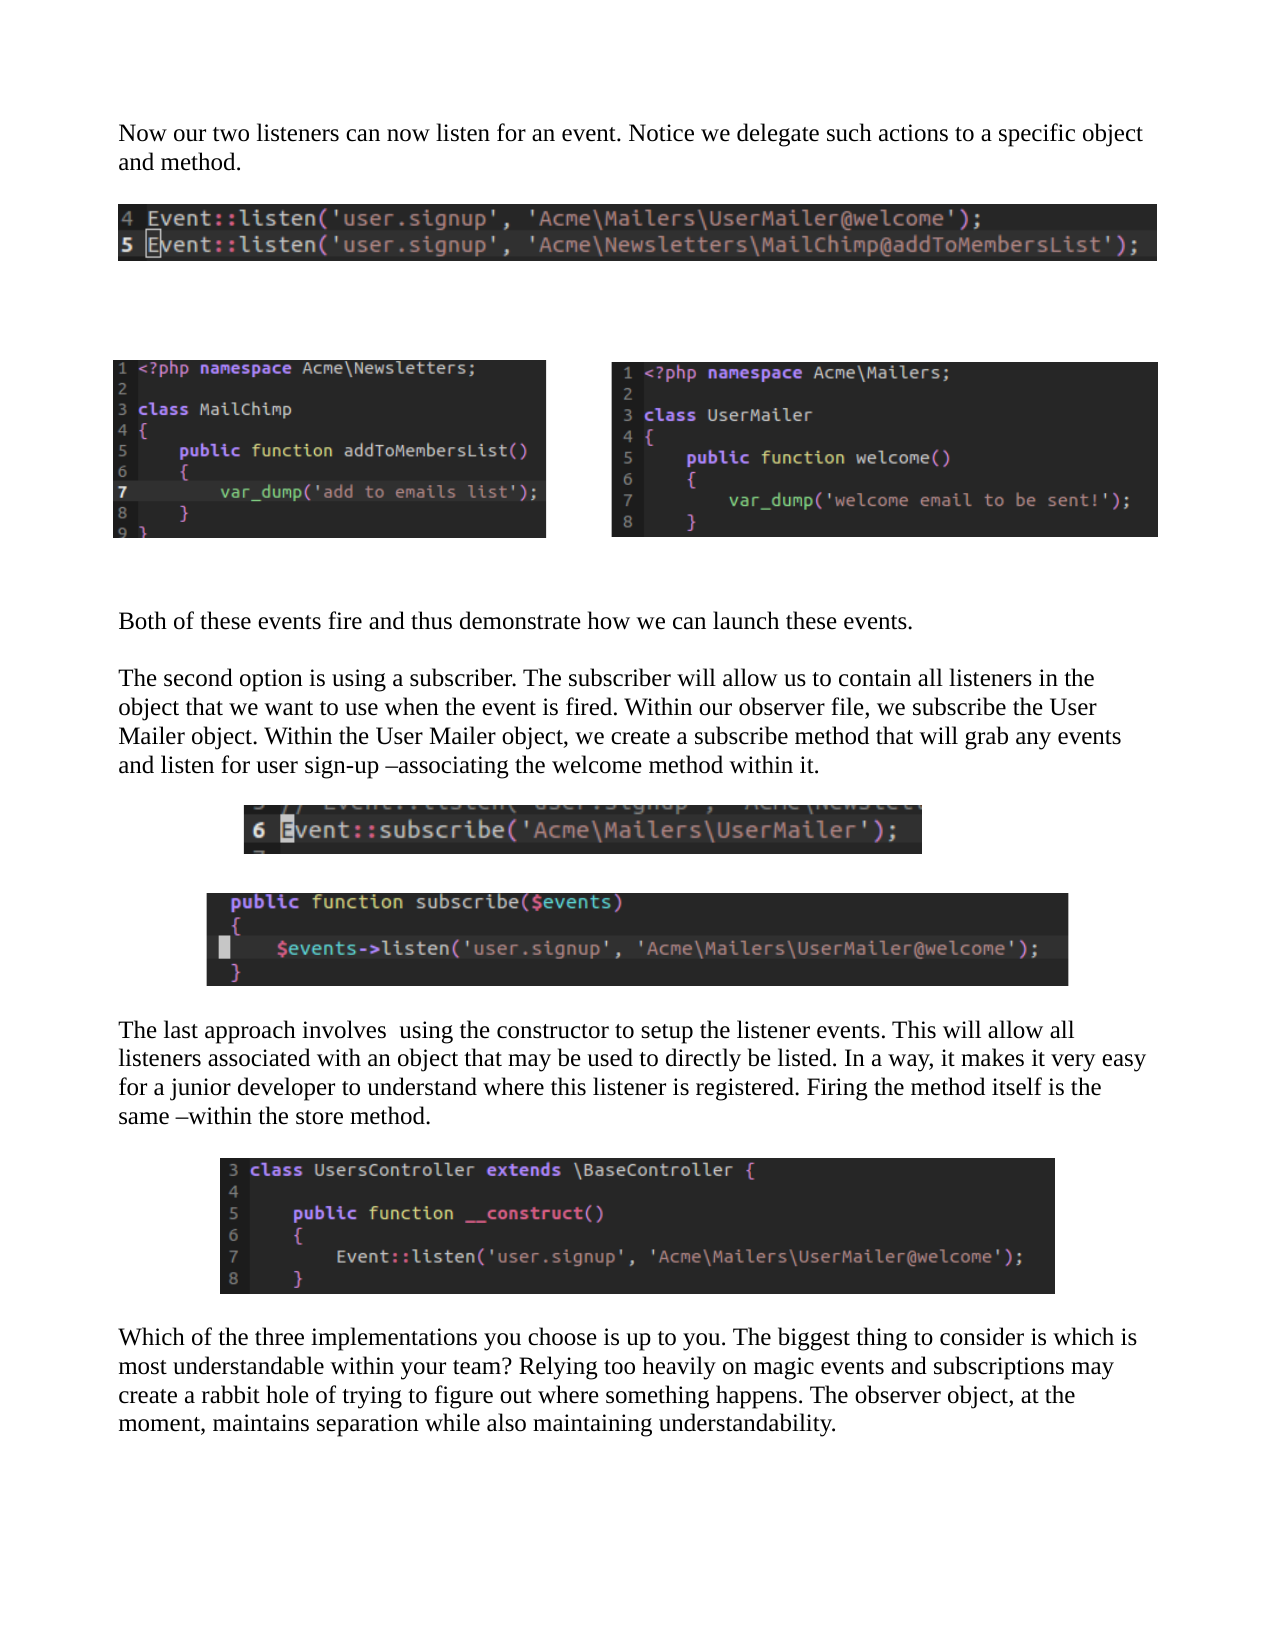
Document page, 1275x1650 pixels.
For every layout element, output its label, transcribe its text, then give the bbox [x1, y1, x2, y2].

text The last approach involves using the constructor to setup the listener events. This will allow all listeners associated with an object that may be used to directly be listed. In a way, it makes it very easy for a junior developer to understand where this listener is registered. Firing the method itself is the same –within the store method. [118, 1015, 1157, 1130]
picture [206, 893, 1069, 986]
text Which of the three implementations you choose is up to you. The biggest thing to consider is which is most understandable within your team? Relying too heavily on magic events and subscriptions may create a rabbit hole of trying to figure out where something happens. The observer object, at the moment, maintains separation while also maintaining understandability. [118, 1322, 1157, 1437]
text Now our two listeners can now listen for an event. Notice we delegate such actions to a specific object and method. [118, 118, 1157, 176]
picture [220, 1158, 1055, 1294]
text The second option is using a subscriber. The subscriber will allow us to contain all listeners in the object that we want to use when the event is fired. Within our observer file, we subscribe the User Mailer object. Within the User Mailer object, we create a subscribe method that will grab any events and listen for user sign-up –associating the welcome method within it. [118, 663, 1157, 778]
text Both of these events fire and thus demonstrate how we can launch these events. [118, 606, 1157, 635]
picture [611, 362, 1158, 537]
picture [113, 360, 547, 538]
picture [243, 805, 922, 854]
picture [118, 204, 1157, 261]
